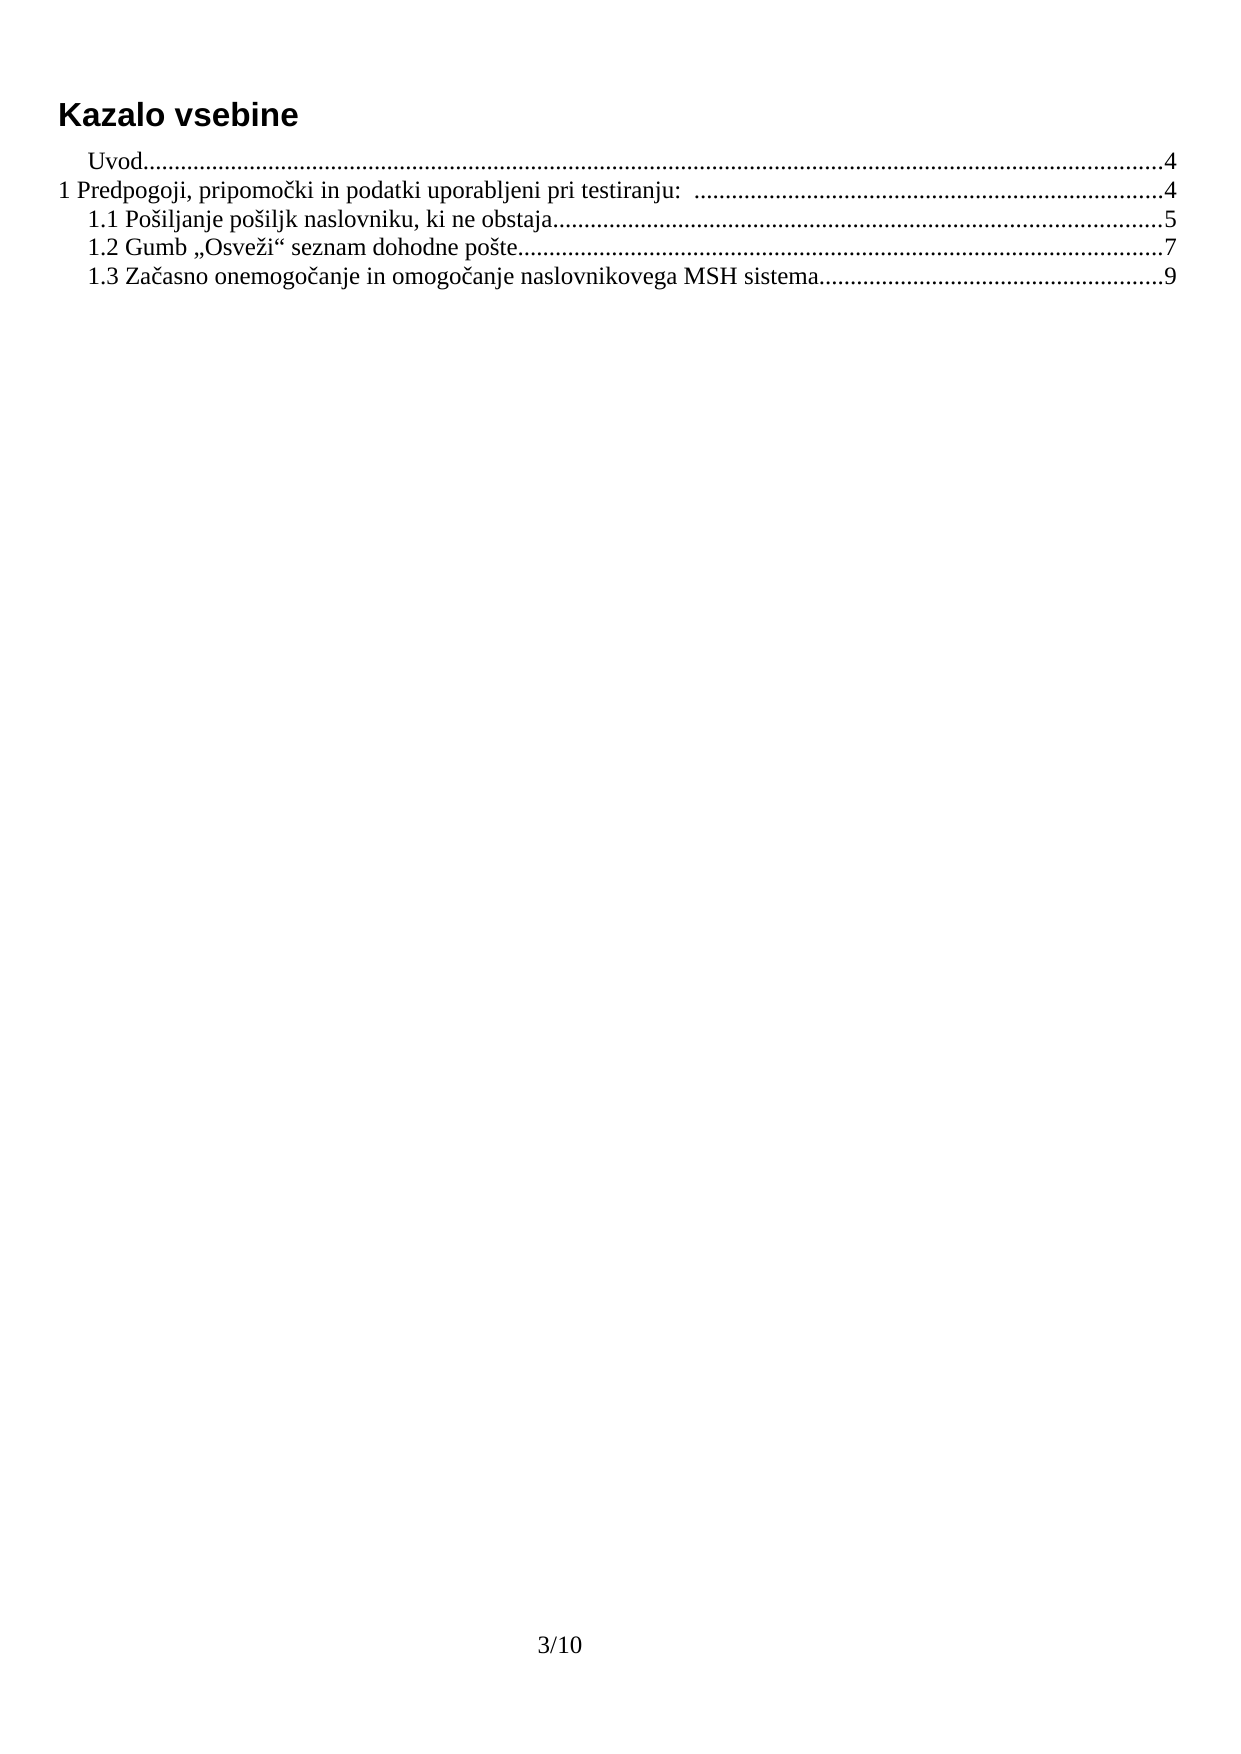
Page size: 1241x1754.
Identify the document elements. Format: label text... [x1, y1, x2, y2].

text 1.2 Gumb „Osveži“ seznam dohodne pošte 7 [87, 232, 1177, 261]
text 1 Predpogoji, pripomočki in podatki uporabljeni pri testiranju: 4 [58, 175, 1177, 204]
subtitle Kazalo vsebine [58, 95, 1177, 134]
text 1.3 Začasno onemogočanje in omogočanje naslovnikovega MSH sistema 9 [87, 261, 1177, 290]
text Uvod 4 [87, 146, 1177, 175]
text 1.1 Pošiljanje pošiljk naslovniku, ki ne obstaja 5 [87, 204, 1177, 232]
